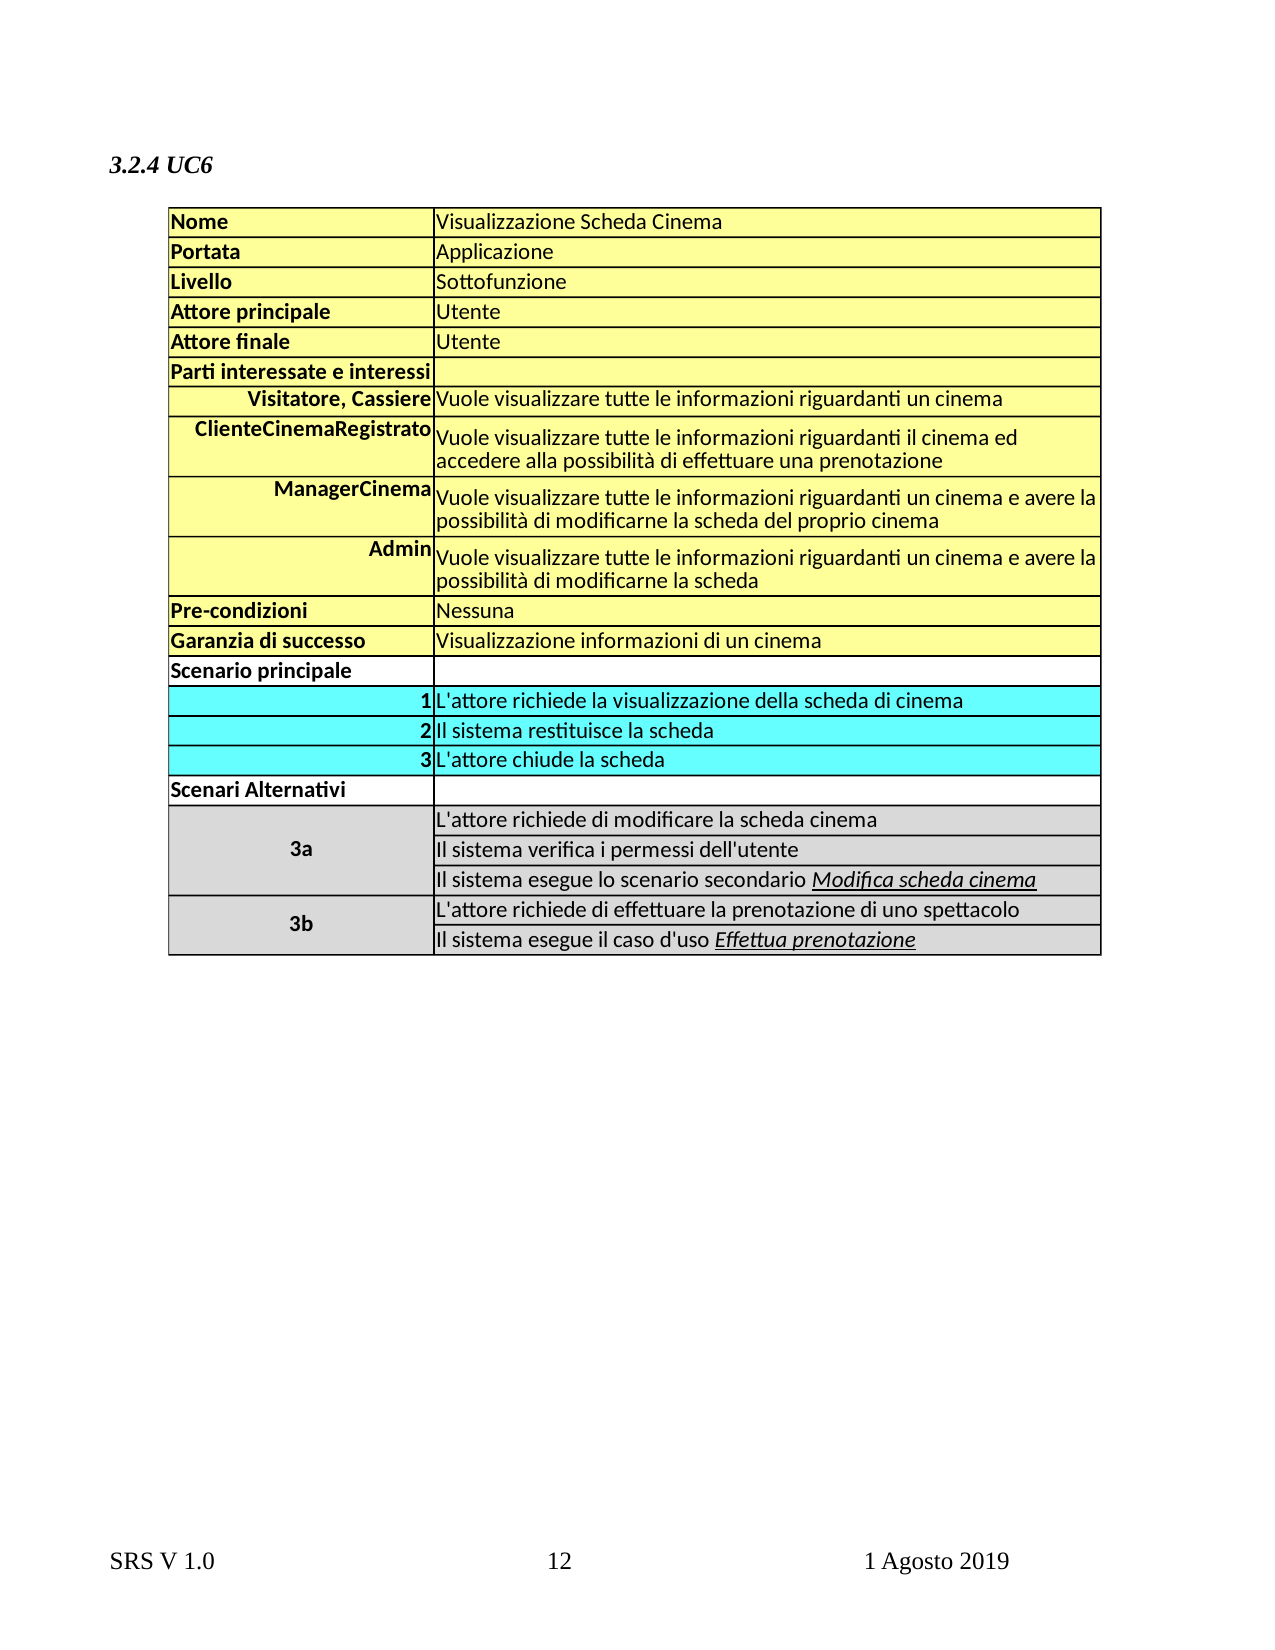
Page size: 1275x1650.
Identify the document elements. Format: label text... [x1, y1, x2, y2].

text 3.2.4 UC6 [109, 150, 1162, 179]
